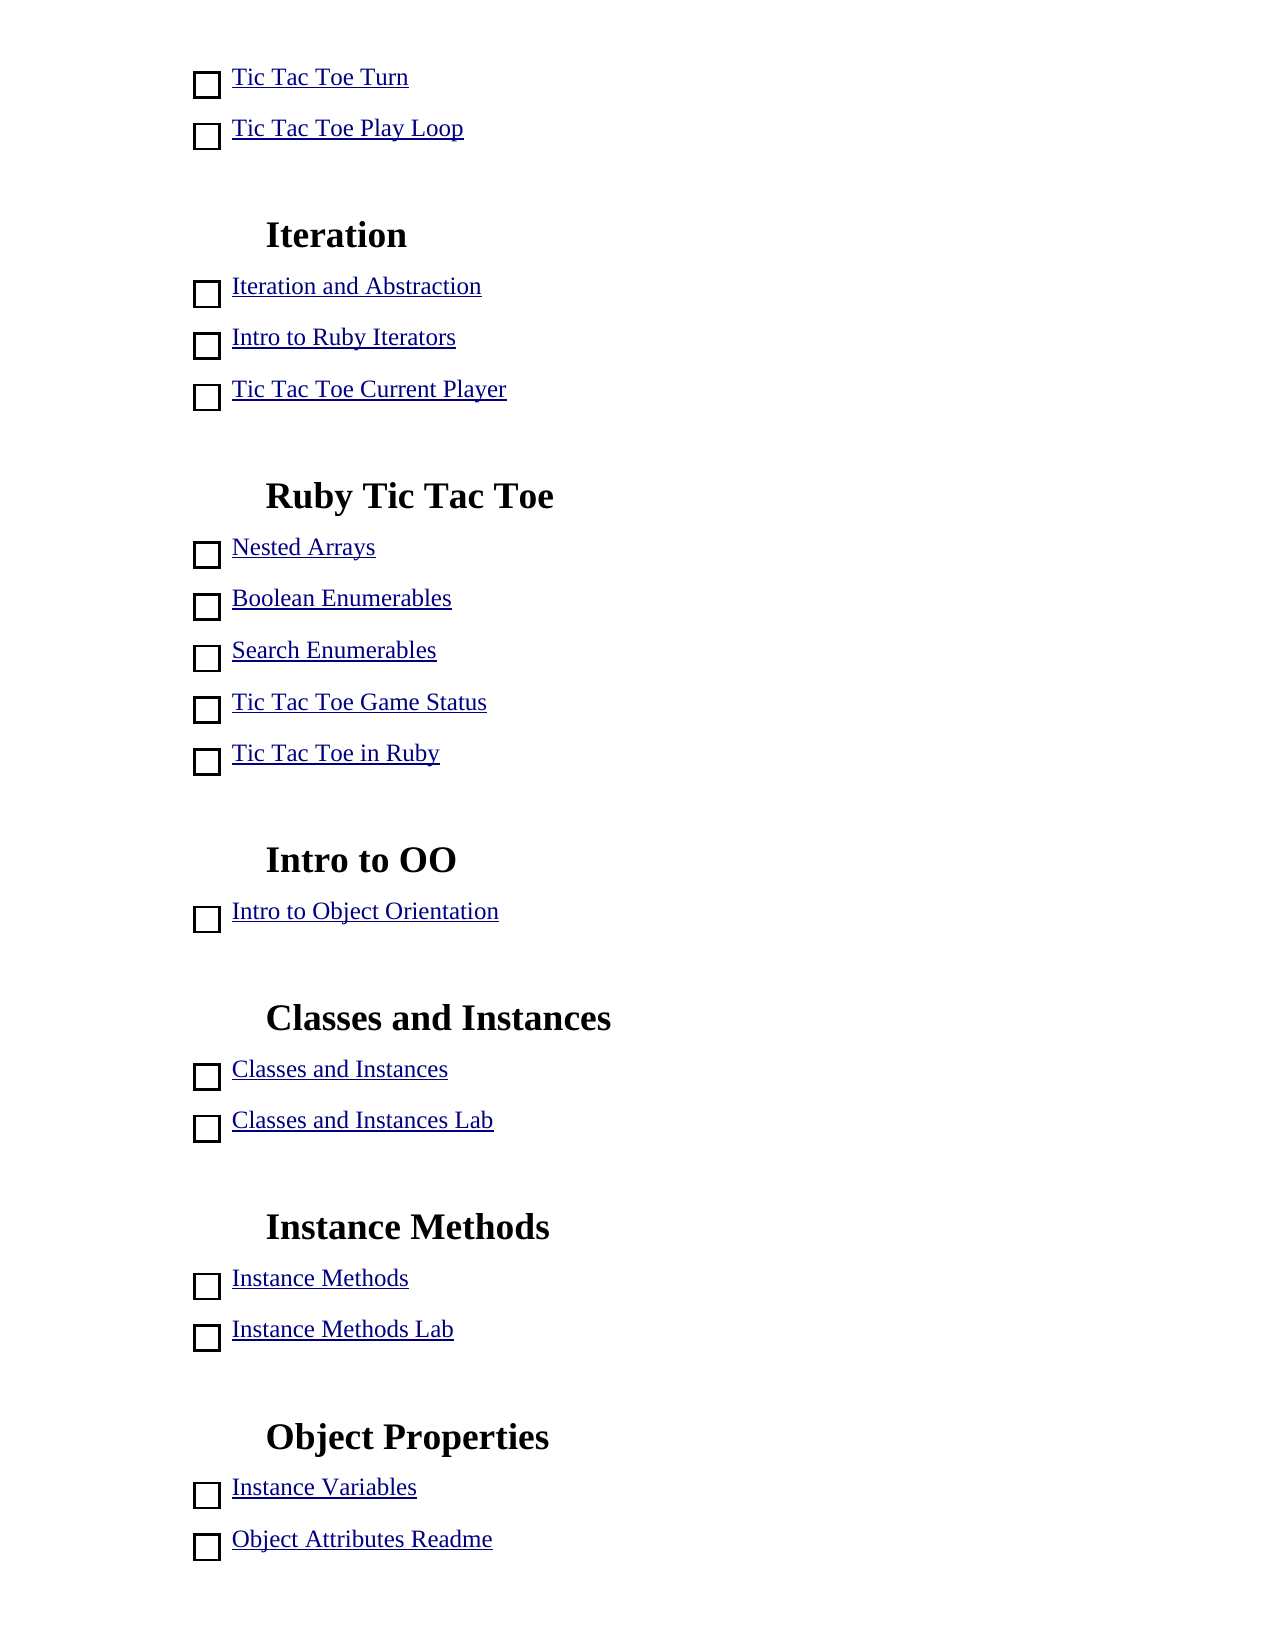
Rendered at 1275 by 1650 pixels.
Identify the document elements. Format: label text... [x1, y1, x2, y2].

subtitle Intro to OO [236, 838, 1216, 881]
list Nested Arrays Boolean Enumerables Search Enumerables Tic Tac Toe Game Status Tic Tac Toe in Ruby [232, 529, 1216, 788]
subtitle Object Properties [236, 1414, 1216, 1457]
list [162, 1051, 192, 1154]
list [162, 268, 192, 423]
list Instance Variables Object Attributes Readme [232, 1470, 1216, 1573]
list Tic Tac Toe Turn Tic Tac Toe Play Loop [232, 59, 1216, 162]
list Classes and Instances Classes and Instances Lab [232, 1051, 1216, 1154]
list Instance Methods Instance Methods Lab [232, 1260, 1216, 1364]
subtitle Classes and Instances [236, 996, 1216, 1039]
list [162, 59, 192, 162]
list [162, 529, 192, 788]
list Intro to Object Orientation [162, 893, 1216, 945]
list Iteration and Abstraction Intro to Ruby Iterators Tic Tac Toe Current Player [232, 268, 1216, 423]
list [162, 1260, 192, 1364]
subtitle Ruby Tic Tac Toe [236, 474, 1216, 517]
list [162, 1470, 192, 1573]
subtitle Iteration [236, 213, 1216, 256]
subtitle Instance Methods [236, 1205, 1216, 1248]
